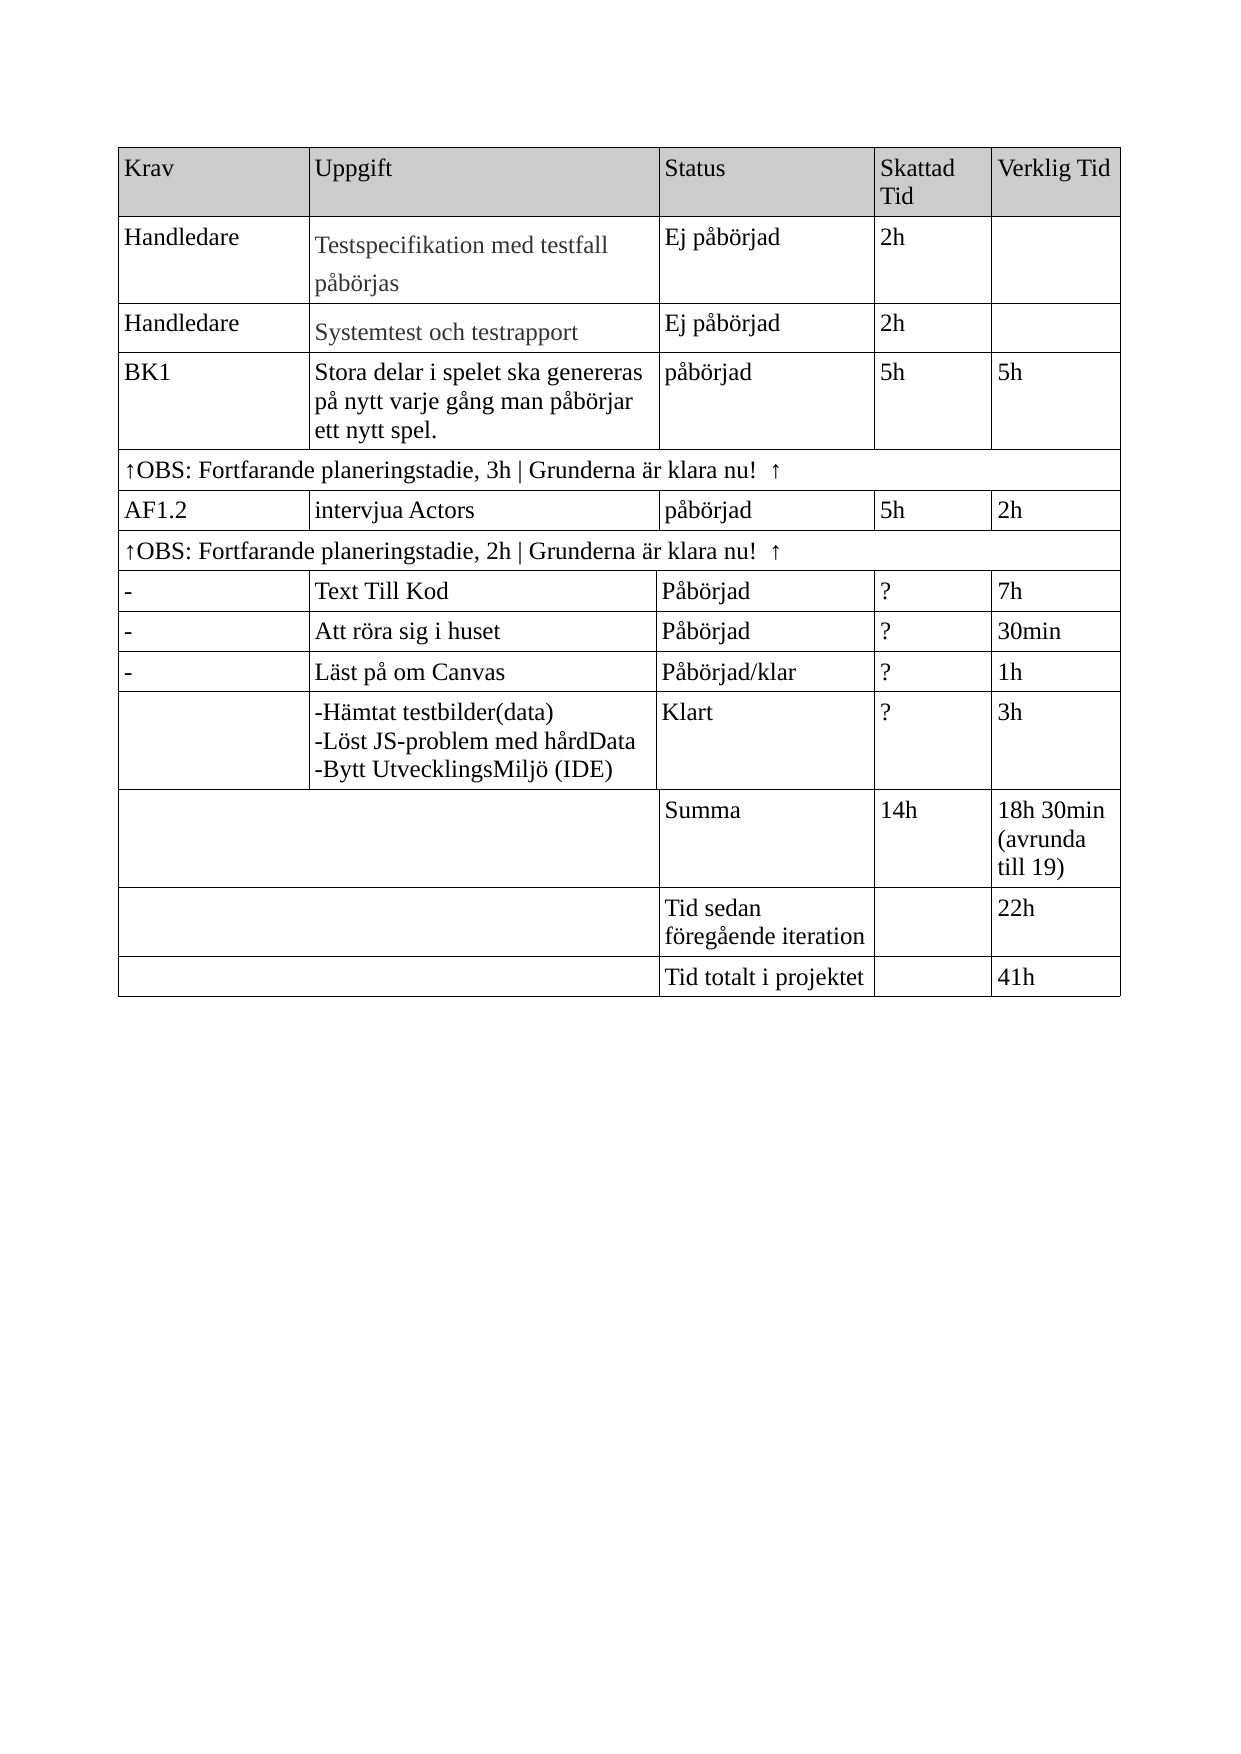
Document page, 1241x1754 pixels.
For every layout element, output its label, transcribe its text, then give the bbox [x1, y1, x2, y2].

table_cell Systemtest och testrapport [310, 304, 659, 352]
table_header Verklig Tid [992, 148, 1120, 216]
table_cell 2h [992, 491, 1120, 530]
table_cell 5h [875, 353, 991, 449]
table_cell ↑OBS: Fortfarande planeringstadie, 3h | Grunderna är klara nu! ↑ [119, 450, 1120, 490]
table_header Status [660, 148, 874, 216]
table_cell [119, 957, 659, 996]
table_cell Summa [660, 790, 874, 887]
table_cell Handledare [119, 304, 309, 352]
table_cell [992, 304, 1120, 352]
table_cell Påbörjad [657, 612, 874, 651]
table_cell 3h [992, 692, 1120, 789]
table_cell Påbörjad/klar [657, 652, 874, 691]
table_cell Handledare [119, 217, 309, 302]
table_cell 5h [992, 353, 1120, 449]
table_cell 5h [875, 491, 991, 530]
table_cell - [119, 652, 309, 691]
table_cell 41h [992, 957, 1120, 996]
table_cell ? [875, 612, 991, 651]
table_cell 18h 30min (avrunda till 19) [992, 790, 1120, 887]
table_cell ? [875, 692, 991, 789]
table_cell [875, 957, 991, 996]
table_cell 2h [875, 217, 991, 302]
table_cell [119, 692, 309, 789]
table_cell Tid sedan föregående iteration [660, 888, 874, 956]
table_header Krav [119, 148, 309, 216]
table_cell - [119, 571, 309, 611]
table_cell [875, 888, 991, 956]
table_cell Stora delar i spelet ska genereras på nytt varje gång man påbörjar ett nytt spel. [310, 353, 659, 449]
table_cell [992, 217, 1120, 302]
table_cell [119, 790, 659, 887]
table_cell Klart [657, 692, 874, 789]
table_cell [119, 888, 659, 956]
table_header Skattad Tid [875, 148, 991, 216]
table_cell 2h [875, 304, 991, 352]
table_cell påbörjad [660, 491, 874, 530]
table_cell Ej påbörjad [660, 304, 874, 352]
table_cell AF1.2 [119, 491, 309, 530]
table_cell 7h [992, 571, 1120, 611]
table_cell -Hämtat testbilder(data) -Löst JS-problem med hårdData -Bytt UtvecklingsMiljö (IDE) [310, 692, 656, 789]
table_cell ↑OBS: Fortfarande planeringstadie, 2h | Grunderna är klara nu! ↑ [119, 531, 1120, 570]
table_cell Att röra sig i huset [310, 612, 656, 651]
table_cell Testspecifikation med testfall påbörjas [310, 217, 659, 302]
table_cell Ej påbörjad [660, 217, 874, 302]
table_cell 14h [875, 790, 991, 887]
table_cell ? [875, 571, 991, 611]
table_cell intervjua Actors [310, 491, 659, 530]
table_cell BK1 [119, 353, 309, 449]
table_cell ? [875, 652, 991, 691]
table_cell Läst på om Canvas [310, 652, 656, 691]
table_cell 22h [992, 888, 1120, 956]
table_cell Text Till Kod [310, 571, 656, 611]
table_cell 1h [992, 652, 1120, 691]
table_cell påbörjad [660, 353, 874, 449]
table_header Uppgift [310, 148, 659, 216]
table_cell 30min [992, 612, 1120, 651]
table_cell Påbörjad [657, 571, 874, 611]
table_cell - [119, 612, 309, 651]
table_cell Tid totalt i projektet [660, 957, 874, 996]
